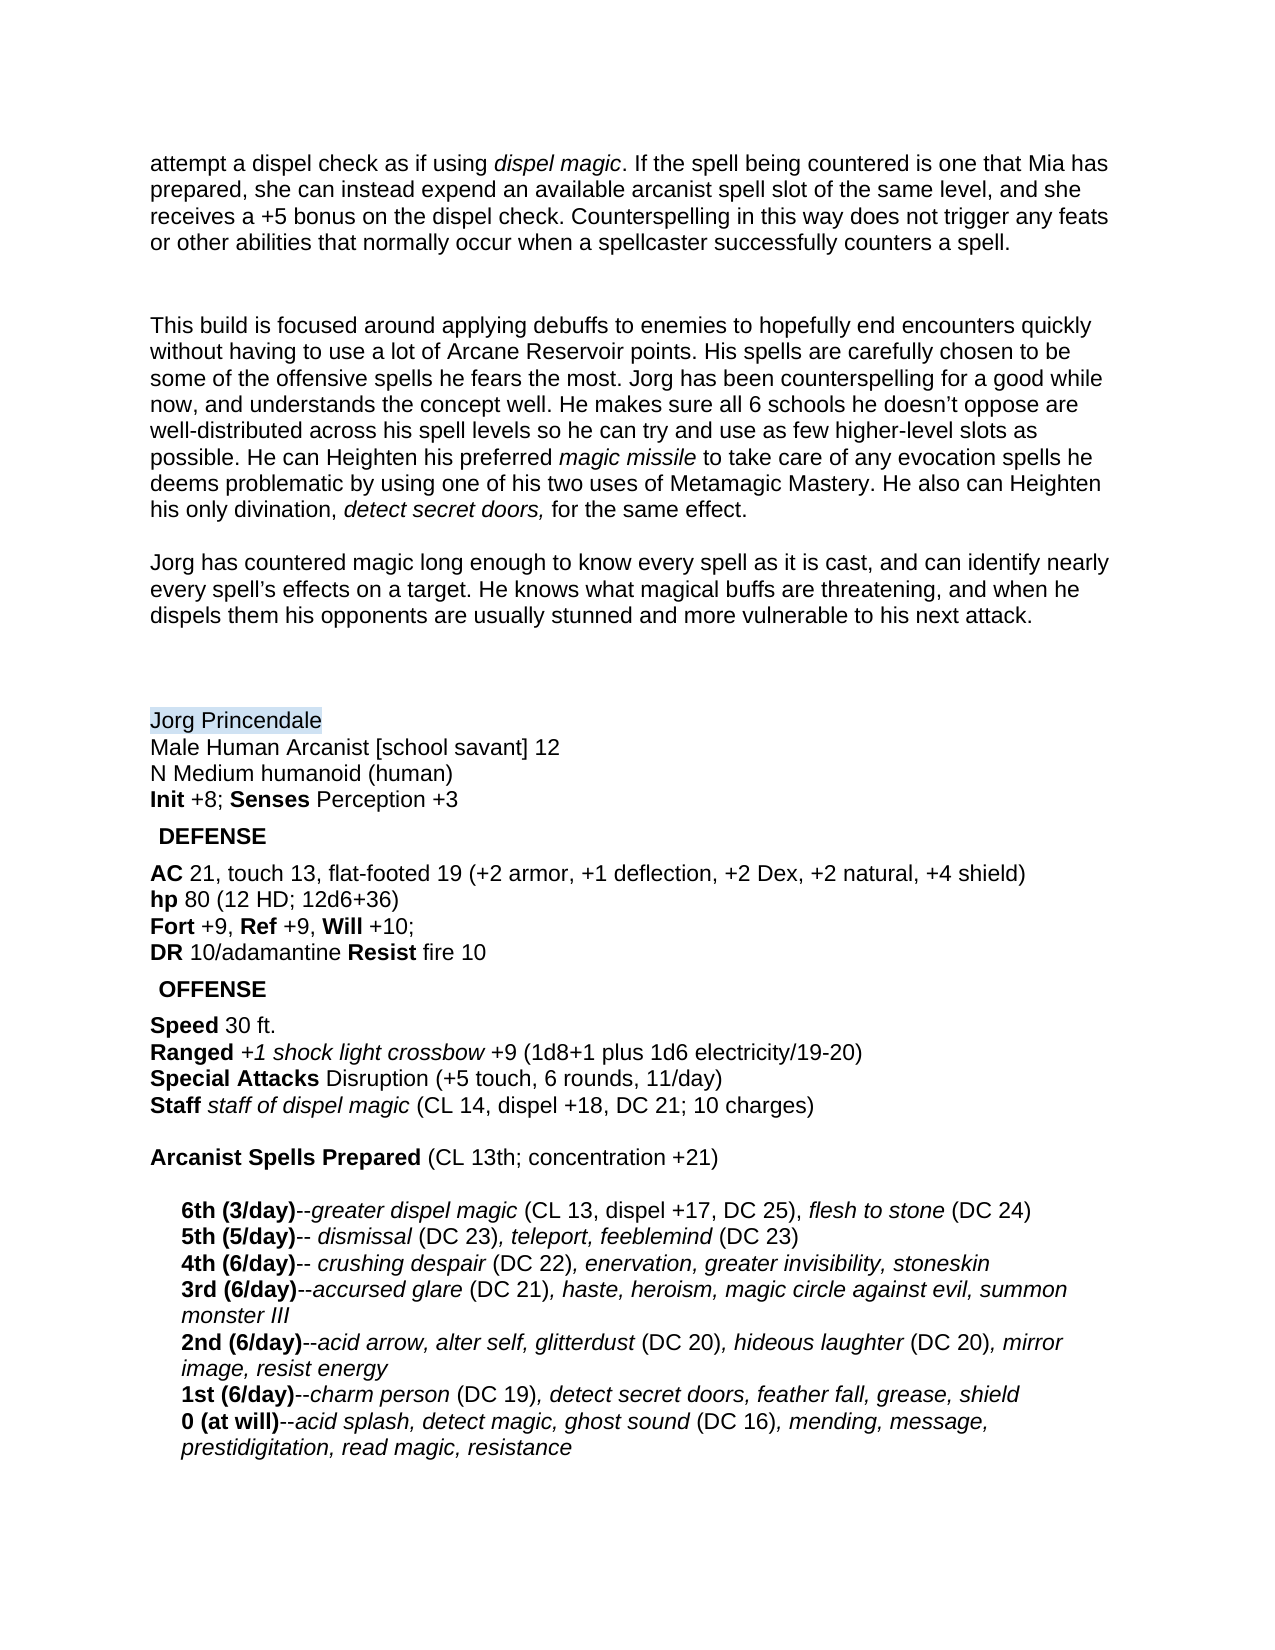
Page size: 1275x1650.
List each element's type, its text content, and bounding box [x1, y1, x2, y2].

text Speed 30 ft. [150, 1012, 1125, 1039]
text DR 10/adamantine Resist fire 10 [150, 939, 1125, 965]
text 3rd (6/day)--accursed glare (DC 21), haste, heroism, magic circle against evil, summon monster III [181, 1276, 1125, 1329]
text Init +8; Senses Perception +3 [150, 786, 1125, 813]
text This build is focused around applying debuffs to enemies to hopefully end encounters quickly without having to use a lot of Arcane Reservoir points. His spells are carefully chosen to be some of the offensive spells he fears the most. Jorg has been counterspelling for a good while now, and understands the concept well. He makes sure all 6 schools he doesn’t oppose are well-distributed across his spell levels so he can try and use as few higher-level slots as possible. He can Heighten his preferred magic missile to take care of any evocation spells he deems problematic by using one of his two uses of Metamagic Mastery. He also can Heighten his only divination, detect secret doors, for the same effect. [150, 312, 1125, 523]
text 4th (6/day)-- crushing despair (DC 22), enervation, greater invisibility, stoneskin [181, 1250, 1125, 1276]
text 6th (3/day)--greater dispel magic (CL 13, dispel +17, DC 25), flesh to stone (DC 24) [181, 1197, 1125, 1223]
text AC 21, touch 13, flat-footed 19 (+2 armor, +1 deflection, +2 Dex, +2 natural, +4 shield) [150, 860, 1125, 886]
text Arcanist Spells Prepared (CL 13th; concentration +21) [150, 1144, 1125, 1171]
text DEFENSE [158, 823, 1117, 849]
text OFFENSE [158, 976, 1117, 1002]
text attempt a dispel check as if using dispel magic. If the spell being countered is one that Mia has prepared, she can instead expend an available arcanist spell slot of the same level, and she receives a +5 bonus on the dispel check. Counterspelling in this way does not trigger any feats or other abilities that normally occur when a spellcaster successfully counters a spell. [150, 150, 1125, 255]
text N Medium humanoid (human) [150, 760, 1125, 786]
text 2nd (6/day)--acid arrow, alter self, glitterdust (DC 20), hideous laughter (DC 20), mirror image, resist energy [181, 1329, 1125, 1381]
text Fort +9, Ref +9, Will +10; [150, 913, 1125, 939]
text Ranged +1 shock light crossbow +9 (1d8+1 plus 1d6 electricity/19-20) [150, 1039, 1125, 1065]
text Staff staff of dispel magic (CL 14, dispel +18, DC 21; 10 charges) [150, 1092, 1125, 1118]
text Special Attacks Disruption (+5 touch, 6 rounds, 11/day) [150, 1065, 1125, 1092]
text 0 (at will)--acid splash, detect magic, ghost sound (DC 16), mending, message, prestidigitation, read magic, resistance [181, 1408, 1125, 1461]
text Jorg Princendale [150, 707, 1125, 734]
text Jorg has countered magic long enough to know every spell as it is cast, and can identify nearly every spell’s effects on a target. He knows what magical buffs are threatening, and when he dispels them his opponents are usually stunned and more vulnerable to his next attack. [150, 549, 1125, 628]
text 5th (5/day)-- dismissal (DC 23), teleport, feeblemind (DC 23) [181, 1223, 1125, 1250]
text 1st (6/day)--charm person (DC 19), detect secret doors, feather fall, grease, shield [181, 1381, 1125, 1408]
text hp 80 (12 HD; 12d6+36) [150, 886, 1125, 913]
text Male Human Arcanist [school savant] 12 [150, 734, 1125, 760]
